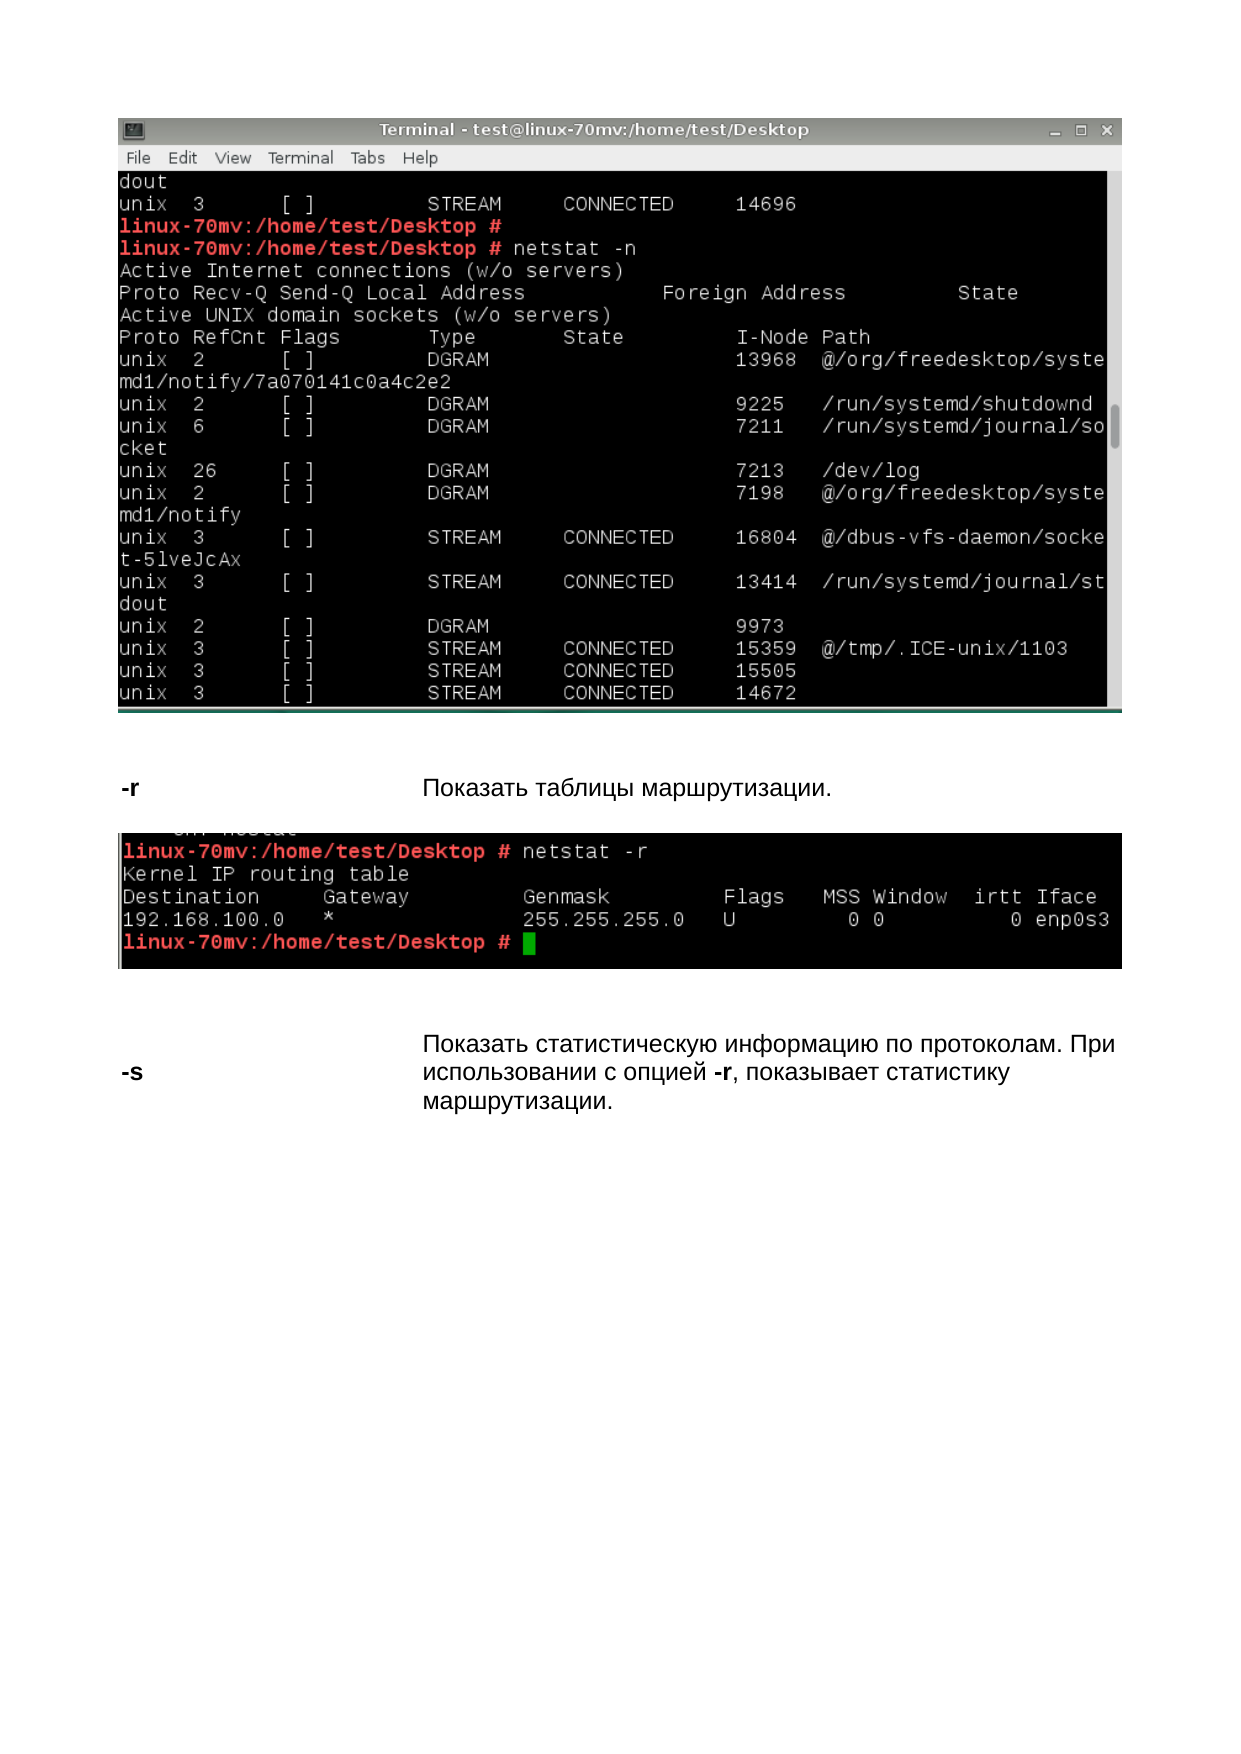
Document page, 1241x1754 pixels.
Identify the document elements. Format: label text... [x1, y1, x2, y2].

picture [118, 118, 1122, 713]
table_header -s [118, 1026, 419, 1118]
picture [118, 833, 1122, 969]
table_header Показать статистическую информацию по протоколам. При использовании с опцией -r, показывает статистику маршрутизации. [419, 1026, 1122, 1118]
table_header -r [118, 770, 419, 804]
table_header Показать таблицы маршрутизации. [419, 770, 1122, 804]
